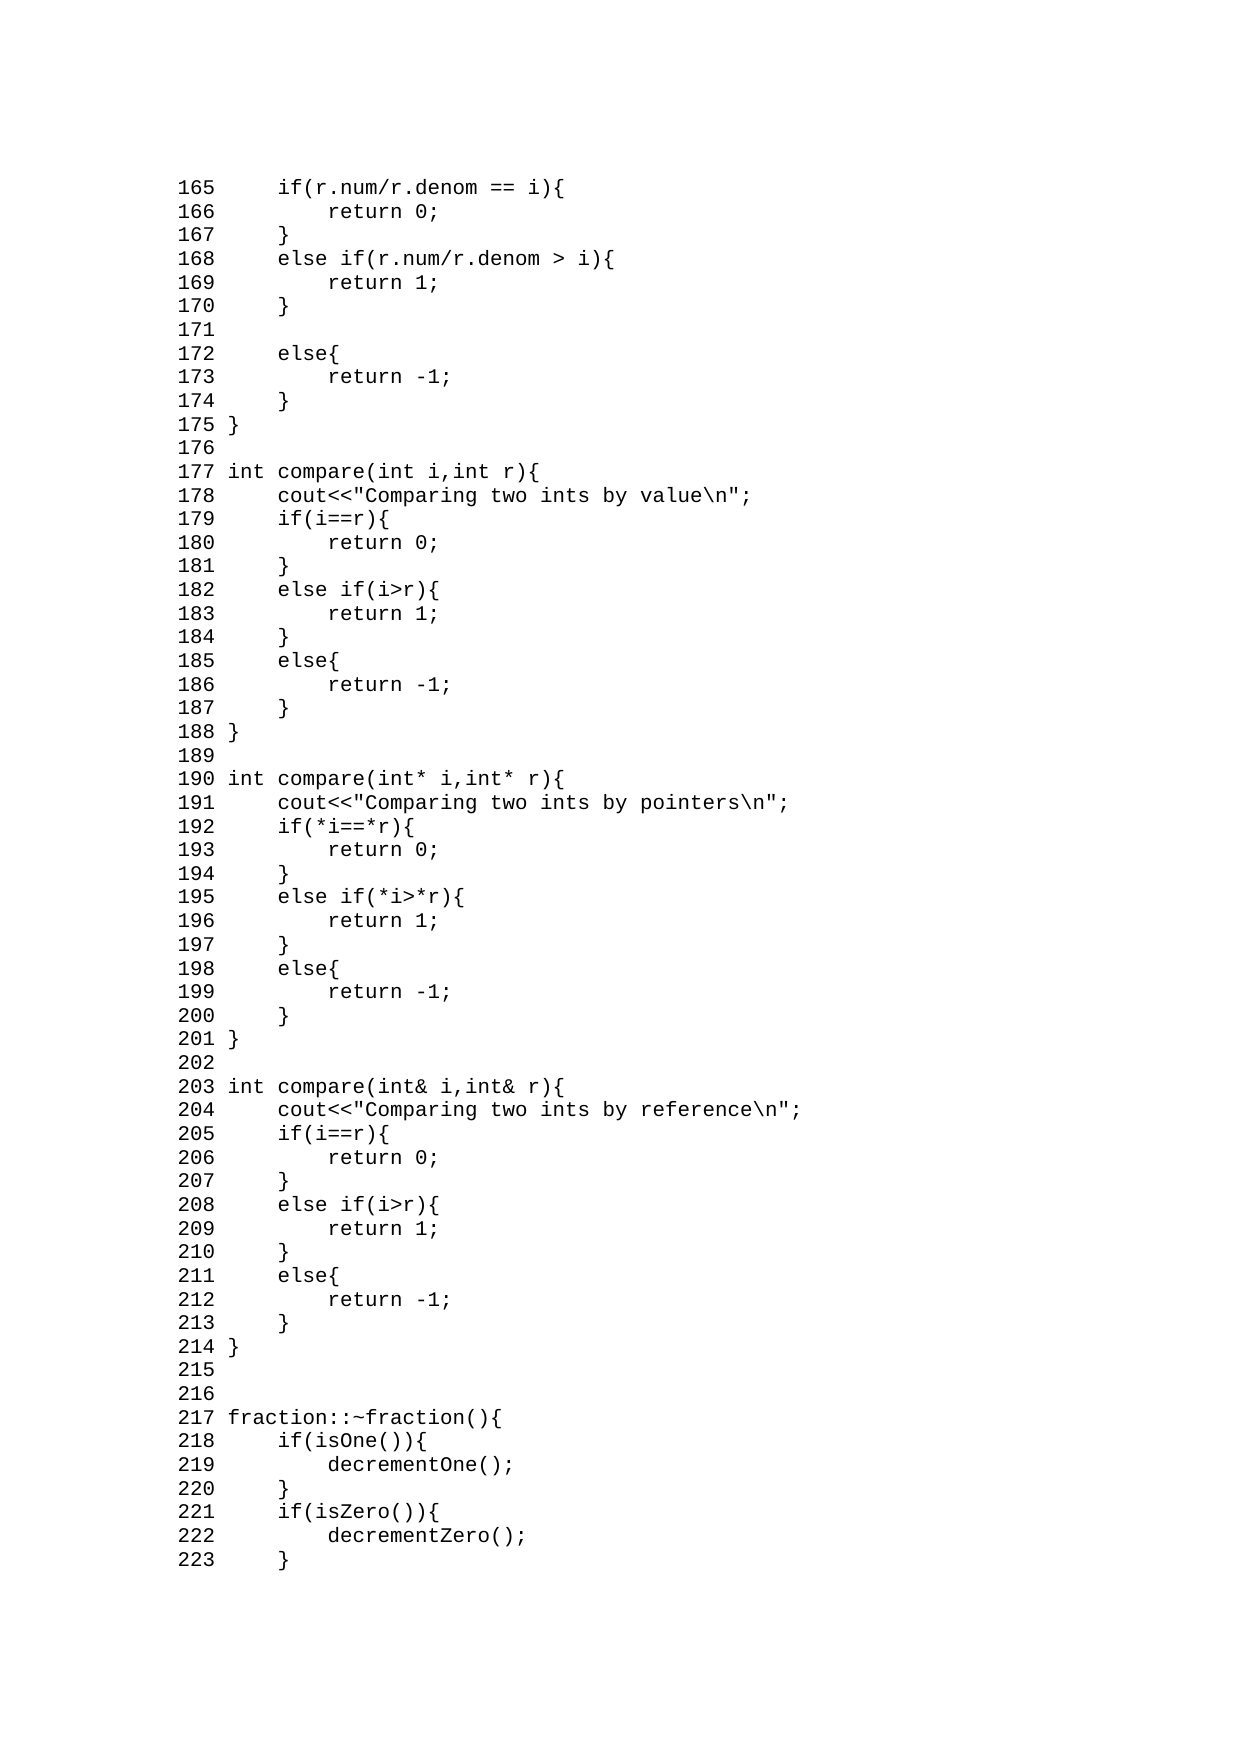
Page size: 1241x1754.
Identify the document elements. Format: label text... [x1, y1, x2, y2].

text 212 return -1; [177, 1288, 1122, 1312]
text 173 return -1; [177, 366, 1122, 390]
text 192 if(*i==*r){ [177, 816, 1122, 839]
text 186 return -1; [177, 674, 1122, 697]
text 206 return 0; [177, 1147, 1122, 1170]
text 188 } [177, 721, 1122, 745]
text 217 fraction::~fraction(){ [177, 1407, 1122, 1430]
text 223 } [177, 1549, 1122, 1572]
text 196 return 1; [177, 910, 1122, 934]
text 198 else{ [177, 957, 1122, 981]
text 209 return 1; [177, 1218, 1122, 1241]
text 178 cout<<"Comparing two ints by value\n"; [177, 484, 1122, 508]
text 195 else if(*i>*r){ [177, 887, 1122, 910]
text 210 } [177, 1241, 1122, 1265]
text 218 if(isOne()){ [177, 1430, 1122, 1454]
text 181 } [177, 556, 1122, 579]
text 199 return -1; [177, 981, 1122, 1005]
text 189 [177, 745, 1122, 768]
text 220 } [177, 1478, 1122, 1501]
text 190 int compare(int* i,int* r){ [177, 768, 1122, 792]
text 213 } [177, 1312, 1122, 1336]
text 193 return 0; [177, 839, 1122, 863]
text 183 return 1; [177, 603, 1122, 626]
text 211 else{ [177, 1265, 1122, 1288]
text 179 if(i==r){ [177, 508, 1122, 532]
text 214 } [177, 1336, 1122, 1359]
text 167 } [177, 224, 1122, 248]
text 204 cout<<"Comparing two ints by reference\n"; [177, 1099, 1122, 1123]
text 208 else if(i>r){ [177, 1194, 1122, 1218]
text 182 else if(i>r){ [177, 579, 1122, 603]
text 171 [177, 319, 1122, 343]
text 197 } [177, 934, 1122, 957]
text 205 if(i==r){ [177, 1123, 1122, 1147]
text 194 } [177, 863, 1122, 887]
text 216 [177, 1383, 1122, 1407]
text 175 } [177, 414, 1122, 437]
text 185 else{ [177, 650, 1122, 674]
text 200 } [177, 1005, 1122, 1028]
text 184 } [177, 626, 1122, 650]
text 166 return 0; [177, 201, 1122, 224]
text 222 decrementZero(); [177, 1525, 1122, 1549]
text 172 else{ [177, 343, 1122, 366]
text 221 if(isZero()){ [177, 1501, 1122, 1525]
text 180 return 0; [177, 532, 1122, 556]
text 169 return 1; [177, 272, 1122, 295]
text 174 } [177, 390, 1122, 414]
text 202 [177, 1052, 1122, 1076]
text 177 int compare(int i,int r){ [177, 461, 1122, 484]
text 215 [177, 1359, 1122, 1383]
text 191 cout<<"Comparing two ints by pointers\n"; [177, 792, 1122, 816]
text 168 else if(r.num/r.denom > i){ [177, 248, 1122, 272]
text 201 } [177, 1028, 1122, 1052]
text 165 if(r.num/r.denom == i){ [177, 177, 1122, 201]
text 170 } [177, 295, 1122, 319]
text 187 } [177, 697, 1122, 721]
text 207 } [177, 1170, 1122, 1194]
text 203 int compare(int& i,int& r){ [177, 1076, 1122, 1099]
text 219 decrementOne(); [177, 1454, 1122, 1478]
text 176 [177, 437, 1122, 461]
